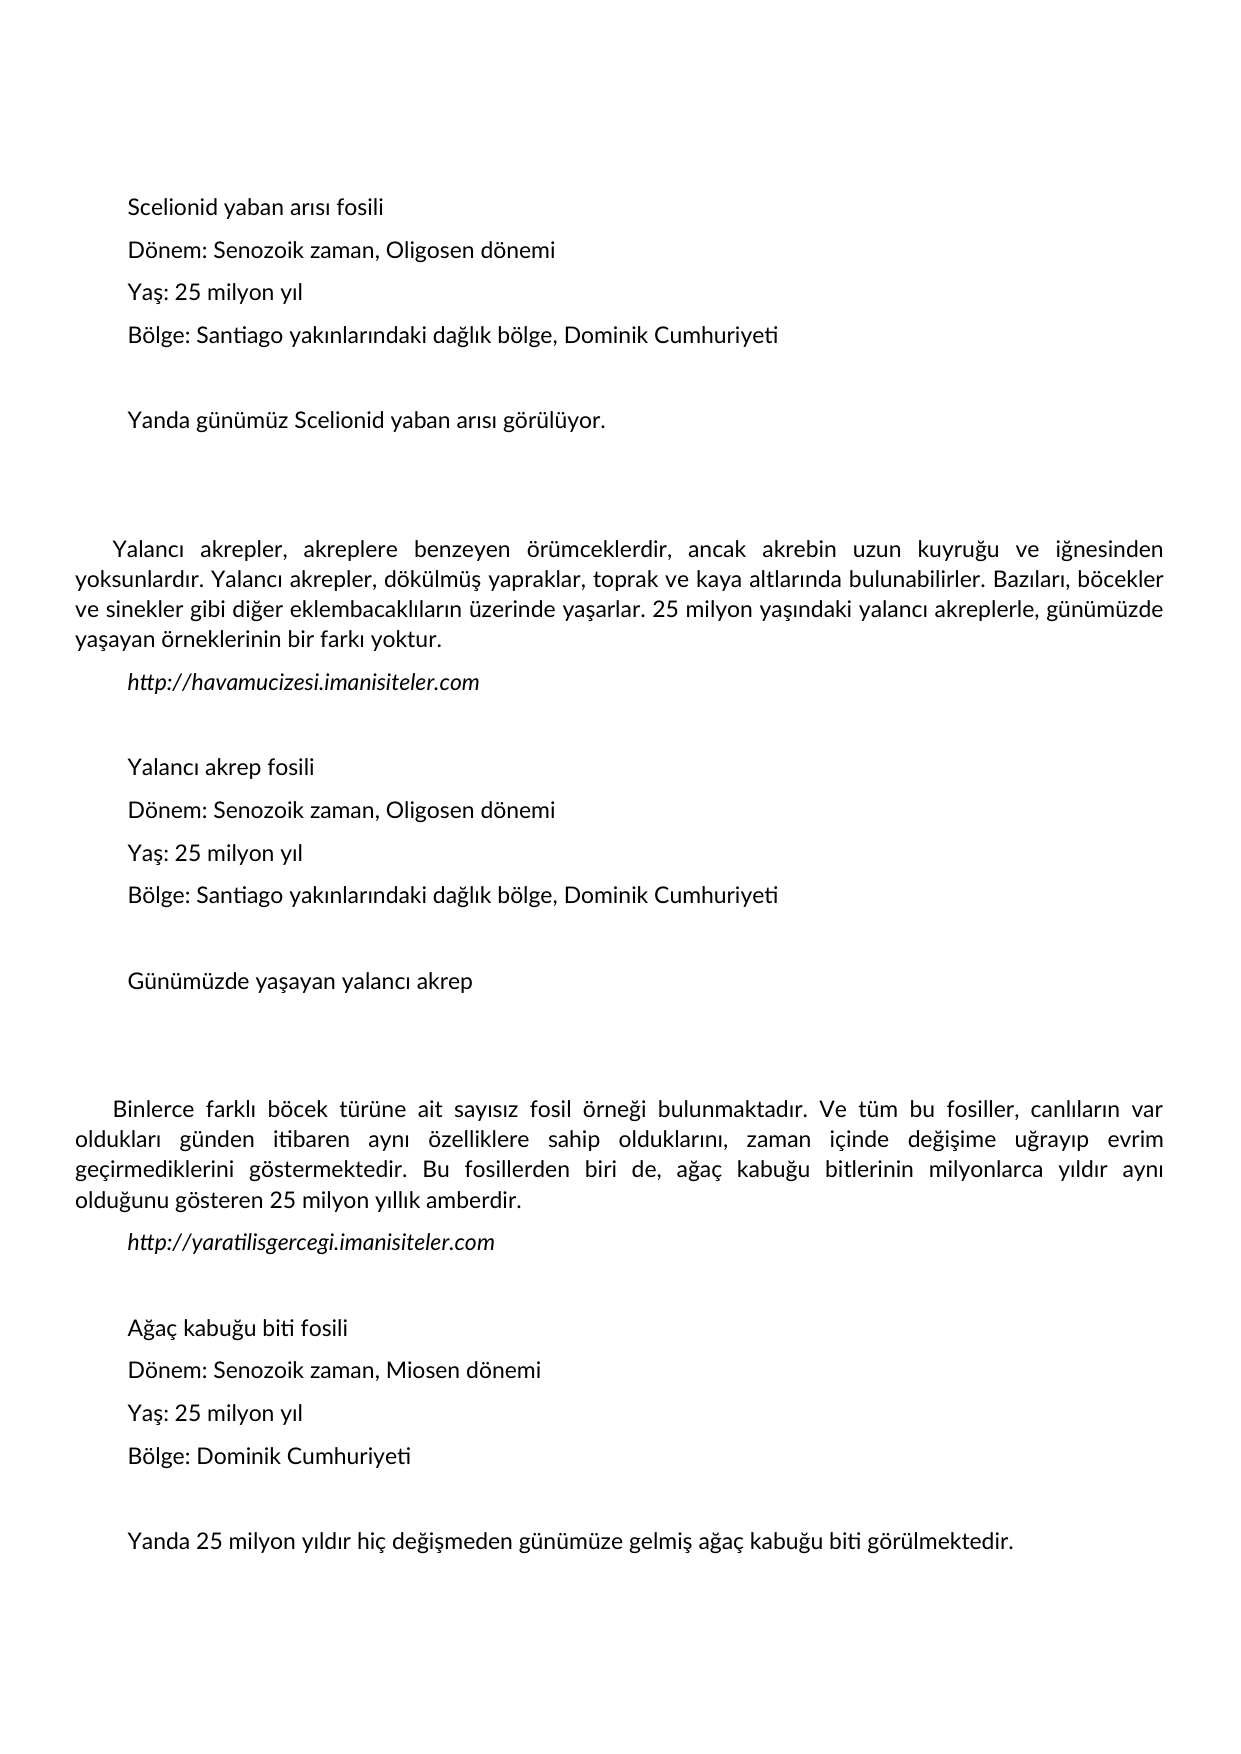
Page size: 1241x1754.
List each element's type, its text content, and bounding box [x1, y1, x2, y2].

text Dönem: Senozoik zaman, Oligosen dönemi [127, 796, 1143, 823]
text Bölge: Santiago yakınlarındaki dağlık bölge, Dominik Cumhuriyeti [127, 321, 1143, 348]
text Yalancı akrepler, akreplere benzeyen örümceklerdir, ancak akrebin uzun kuyruğu ve iğnesinden yoksunlardır. Yalancı akrepler, dökülmüş yapraklar, toprak ve kaya altlarında bulunabilirler. Bazıları, böcekler ve sinekler gibi diğer eklembacaklıların üzerinde yaşarlar. 25 milyon yaşındaki yalancı akreplerle, günümüzde yaşayan örneklerinin bir farkı yoktur. [75, 534, 1165, 652]
text Ağaç kabuğu biti fosili [127, 1313, 1143, 1341]
text http://havamucizesi.imanisiteler.com [127, 668, 1143, 695]
text Yanda 25 milyon yıldır hiç değişmeden günümüze gelmiş ağaç kabuğu biti görülmektedir. [127, 1527, 1143, 1554]
text Yaş: 25 milyon yıl [127, 278, 1143, 306]
text Bölge: Dominik Cumhuriyeti [127, 1442, 1143, 1469]
text Günümüzde yaşayan yalancı akrep [127, 967, 1143, 994]
text Dönem: Senozoik zaman, Oligosen dönemi [127, 235, 1143, 263]
text Yanda günümüz Scelionid yaban arısı görülüyor. [127, 406, 1143, 434]
text Yaş: 25 milyon yıl [127, 838, 1143, 866]
text Yalancı akrep fosili [127, 753, 1143, 781]
text Bölge: Santiago yakınlarındaki dağlık bölge, Dominik Cumhuriyeti [127, 881, 1143, 909]
text http://yaratilisgercegi.imanisiteler.com [127, 1228, 1143, 1256]
text Binlerce farklı böcek türüne ait sayısız fosil örneği bulunmaktadır. Ve tüm bu fosiller, canlıların var oldukları günden itibaren aynı özelliklere sahip olduklarını, zaman içinde değişime uğrayıp evrim geçirmediklerini göstermektedir. Bu fosillerden biri de, ağaç kabuğu bitlerinin milyonlarca yıldır aynı olduğunu gösteren 25 milyon yıllık amberdir. [75, 1095, 1165, 1213]
text Yaş: 25 milyon yıl [127, 1399, 1143, 1426]
text Scelionid yaban arısı fosili [127, 193, 1143, 220]
text Dönem: Senozoik zaman, Miosen dönemi [127, 1356, 1143, 1384]
